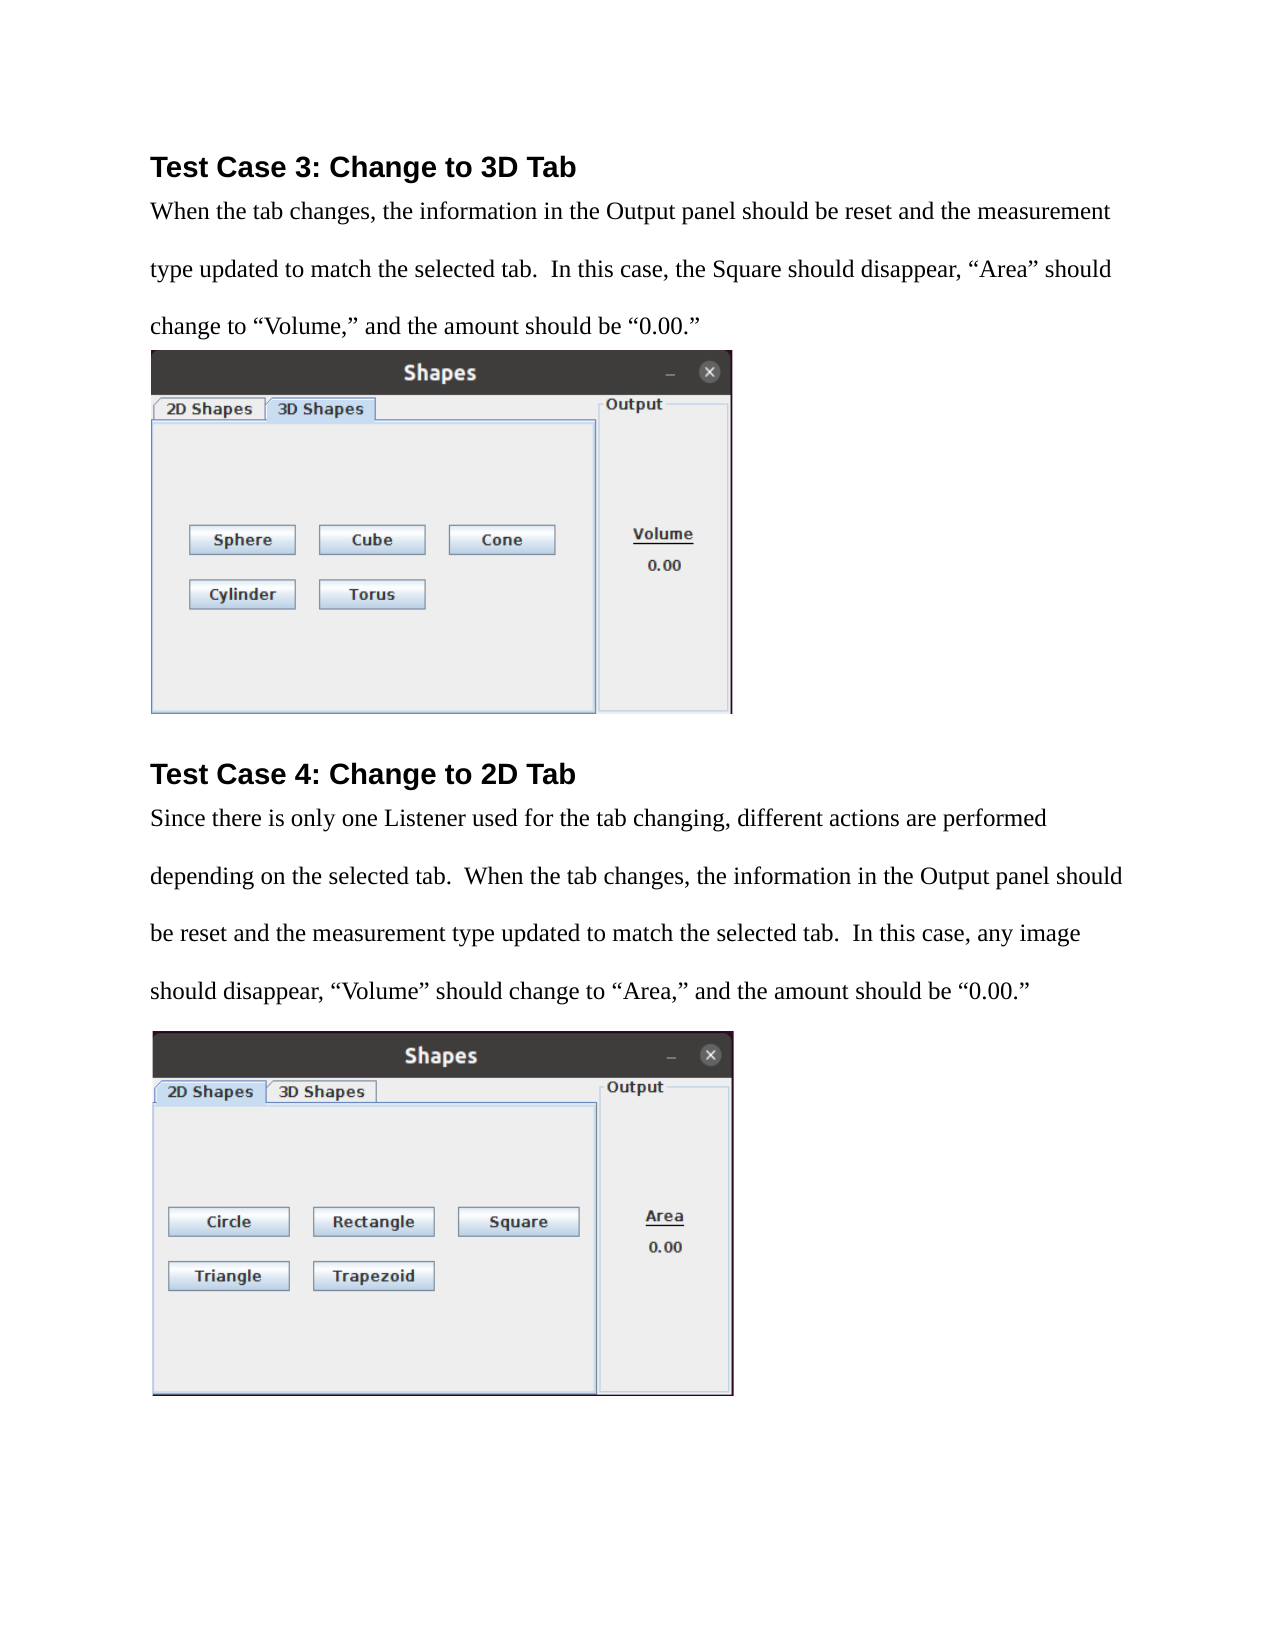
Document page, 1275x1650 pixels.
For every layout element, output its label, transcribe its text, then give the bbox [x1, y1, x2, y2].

subtitle Test Case 3: Change to 3D Tab [150, 150, 1125, 184]
text When the tab changes, the information in the Output panel should be reset and the measurement type updated to match the selected tab. In this case, the Square should disappear, “Area” should change to “Volume,” and the amount should be “0.00.” [150, 196, 1125, 340]
picture [152, 1031, 734, 1396]
subtitle Test Case 4: Change to 2D Tab [150, 757, 1125, 791]
text Since there is only one Listener used for the tab changing, different actions are performed depending on the selected tab. When the tab changes, the information in the Output panel should be reset and the measurement type updated to match the selected tab. In this case, any image should disappear, “Volume” should change to “Area,” and the amount should be “0.00.” [150, 803, 1125, 1005]
picture [151, 350, 733, 714]
